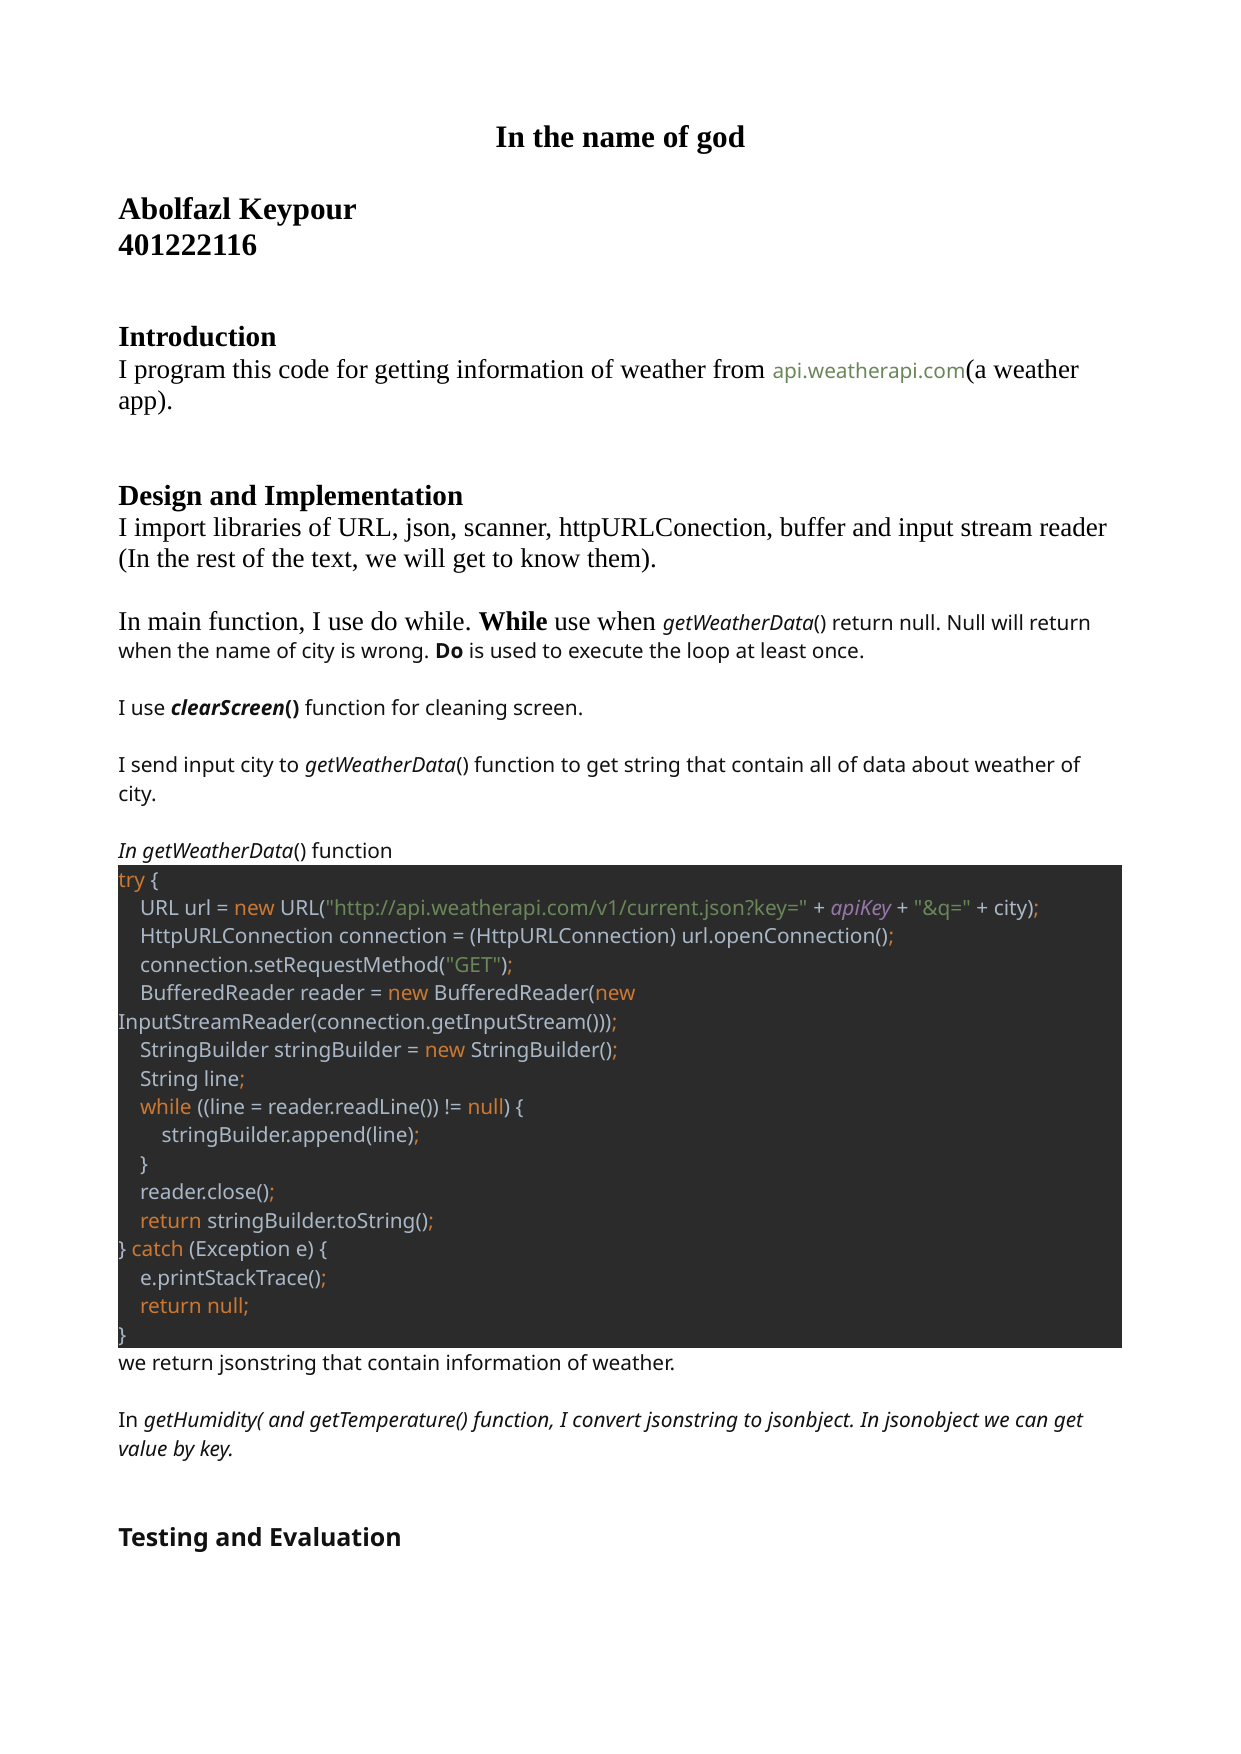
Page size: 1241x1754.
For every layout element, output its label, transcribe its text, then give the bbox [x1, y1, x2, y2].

text Design and Implementation [118, 478, 1122, 511]
text I send input city to getWeatherData() function to get string that contain all of data about weather of city. [118, 751, 1122, 807]
text I program this code for getting information of weather from api.weatherapi.com(a weather app). [118, 353, 1122, 416]
text In getWeatherData() function [118, 836, 1122, 865]
text Introduction [118, 319, 1122, 353]
text In the name of god [118, 118, 1122, 154]
text In main function, I use do while. While use when getWeatherData() return null. Null will return when the name of city is wrong. Do is used to execute the loop at least once. [118, 605, 1122, 665]
text In getHumidity( and getTemperature() function, I convert jsonstring to jsonbject. In jsonobject we can get value by key. [118, 1405, 1122, 1462]
text Testing and Evaluation [118, 1520, 1122, 1554]
text 401222116 [118, 226, 1122, 262]
text I import libraries of URL, json, scanner, httpURLConection, buffer and input stream reader [118, 511, 1122, 542]
text Abolfazl Keypour [118, 190, 1122, 226]
text (In the rest of the text, we will get to know them). [118, 542, 1122, 574]
text try { URL url = new URL("http://api.weatherapi.com/v1/current.json?key=" + apiKey + "&q=" + city); HttpURLConnection connection = (HttpURLConnection) url.openConnection(); connection.setRequestMethod("GET"); BufferedReader reader = new BufferedReader(new InputStreamReader(connection.getInputStream())); StringBuilder stringBuilder = new StringBuilder(); String line; while ((line = reader.readLine()) != null) { stringBuilder.append(line); } reader.close(); return stringBuilder.toString(); } catch (Exception e) { e.printStackTrace(); return null; } [118, 865, 1122, 1348]
text I use clearScreen() function for cleaning screen. [118, 693, 1122, 722]
text we return jsonstring that contain information of weather. [118, 1348, 1122, 1377]
